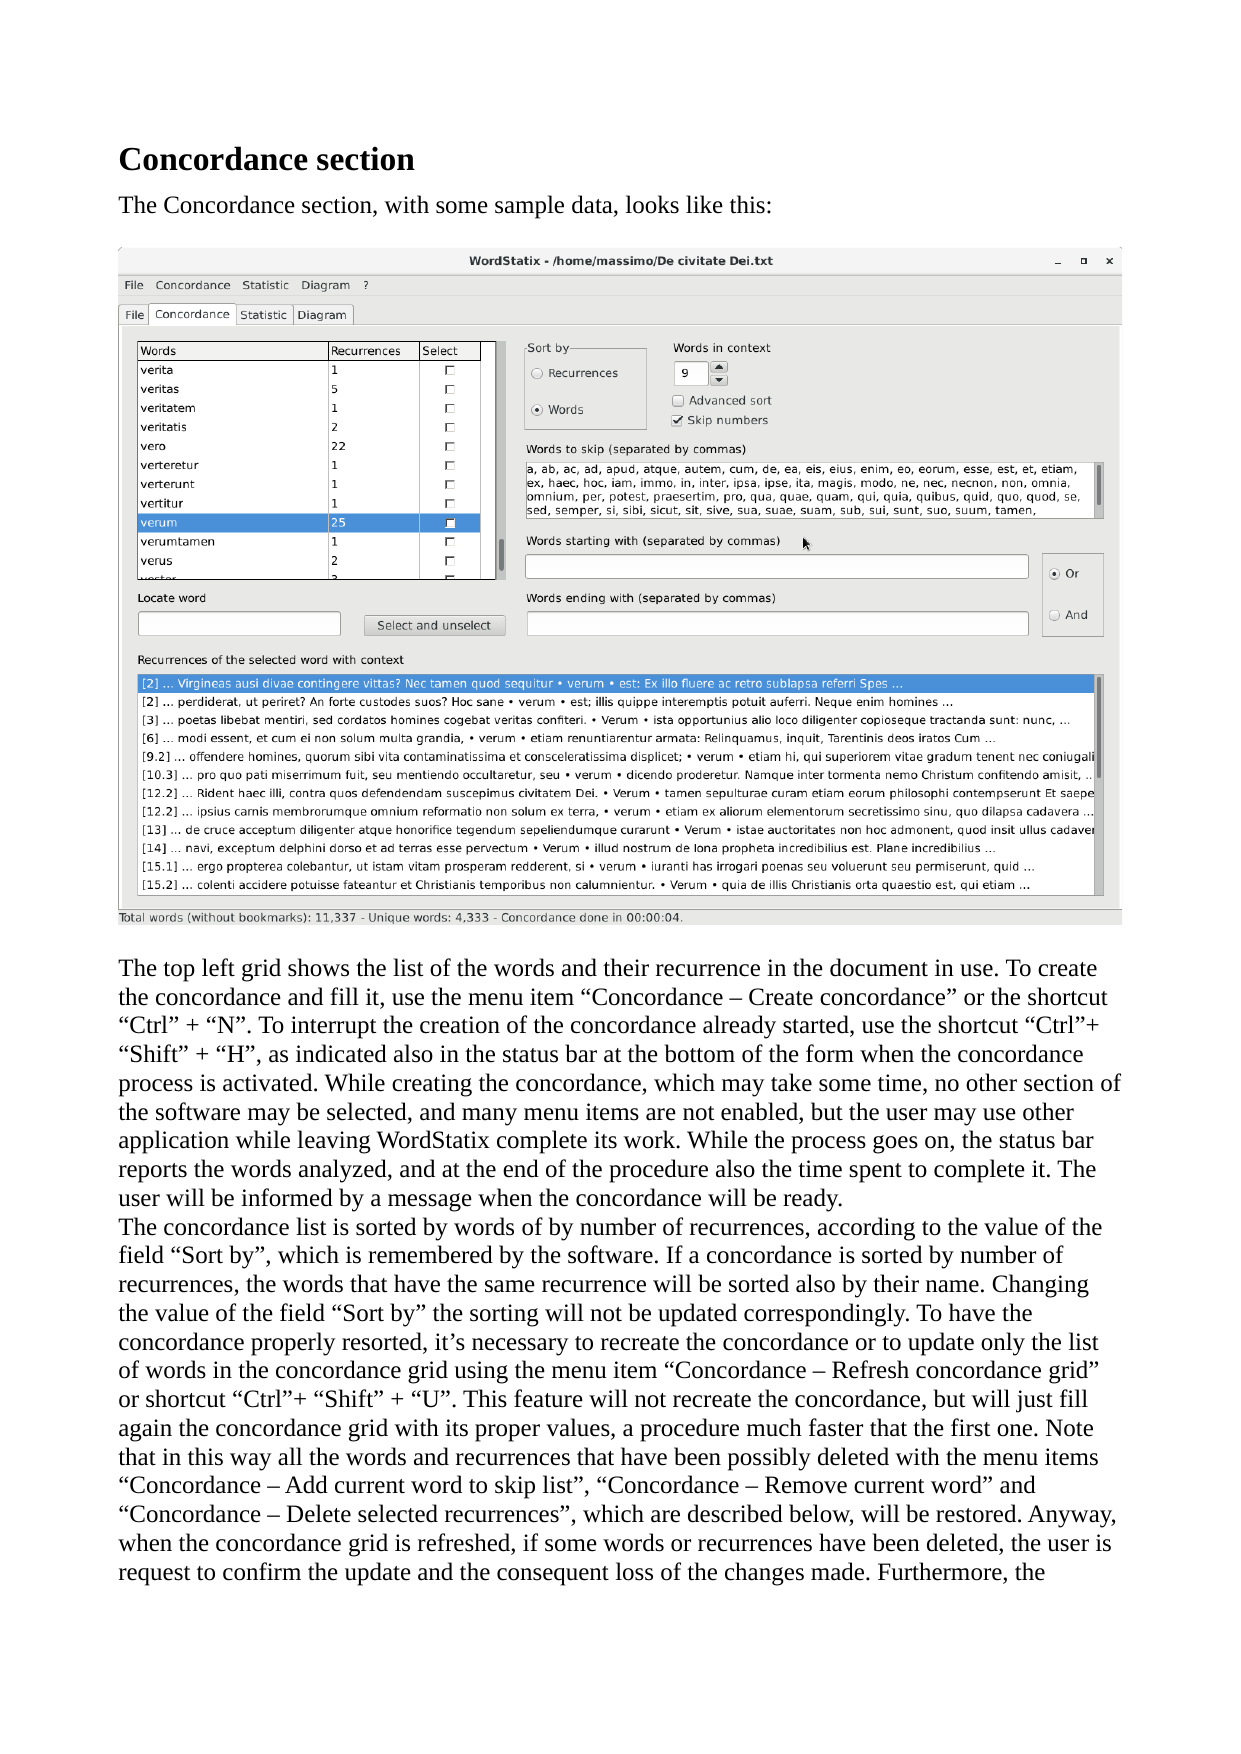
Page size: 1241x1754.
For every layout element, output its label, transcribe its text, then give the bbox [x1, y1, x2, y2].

text The concordance list is sorted by words of by number of recurrences, according to the value of the field “Sort by”, which is remembered by the software. If a concordance is sorted by number of recurrences, the words that have the same recurrence will be sorted also by their name. Changing the value of the field “Sort by” the sorting will not be updated correspondingly. To have the concordance properly resorted, it’s necessary to recreate the concordance or to update only the list of words in the concordance grid using the menu item “Concordance – Refresh concordance grid” or shortcut “Ctrl”+ “Shift” + “U”. This feature will not recreate the concordance, but will just fill again the concordance grid with its proper values, a procedure much faster that the first one. Note that in this way all the words and recurrences that have been possibly deleted with the menu items “Concordance – Add current word to skip list”, “Concordance – Remove current word” and “Concordance – Delete selected recurrences”, which are described below, will be restored. Anyway, when the concordance grid is refreshed, if some words or recurrences have been deleted, the user is request to confirm the update and the consequent loss of the changes made. Furthermore, the [118, 1212, 1122, 1585]
subtitle Concordance section [118, 139, 1122, 178]
picture [118, 247, 1123, 925]
text The Concordance section, with some sample data, looks like this: [118, 190, 1122, 219]
text The top left grid shows the list of the words and their recurrence in the document in use. To create the concordance and fill it, use the menu item “Concordance – Create concordance” or the shortcut “Ctrl” + “N”. To interrupt the creation of the concordance already started, use the shortcut “Ctrl”+ “Shift” + “H”, as indicated also in the status bar at the bottom of the form when the concordance process is activated. While creating the concordance, which may take some time, no other section of the software may be selected, and many menu items are not enabled, but the user may use other application while leaving WordStatix complete its work. While the process goes on, the status bar reports the words analyzed, and at the end of the procedure also the time spent to complete it. The user will be informed by a message when the concordance will be ready. [118, 953, 1122, 1212]
